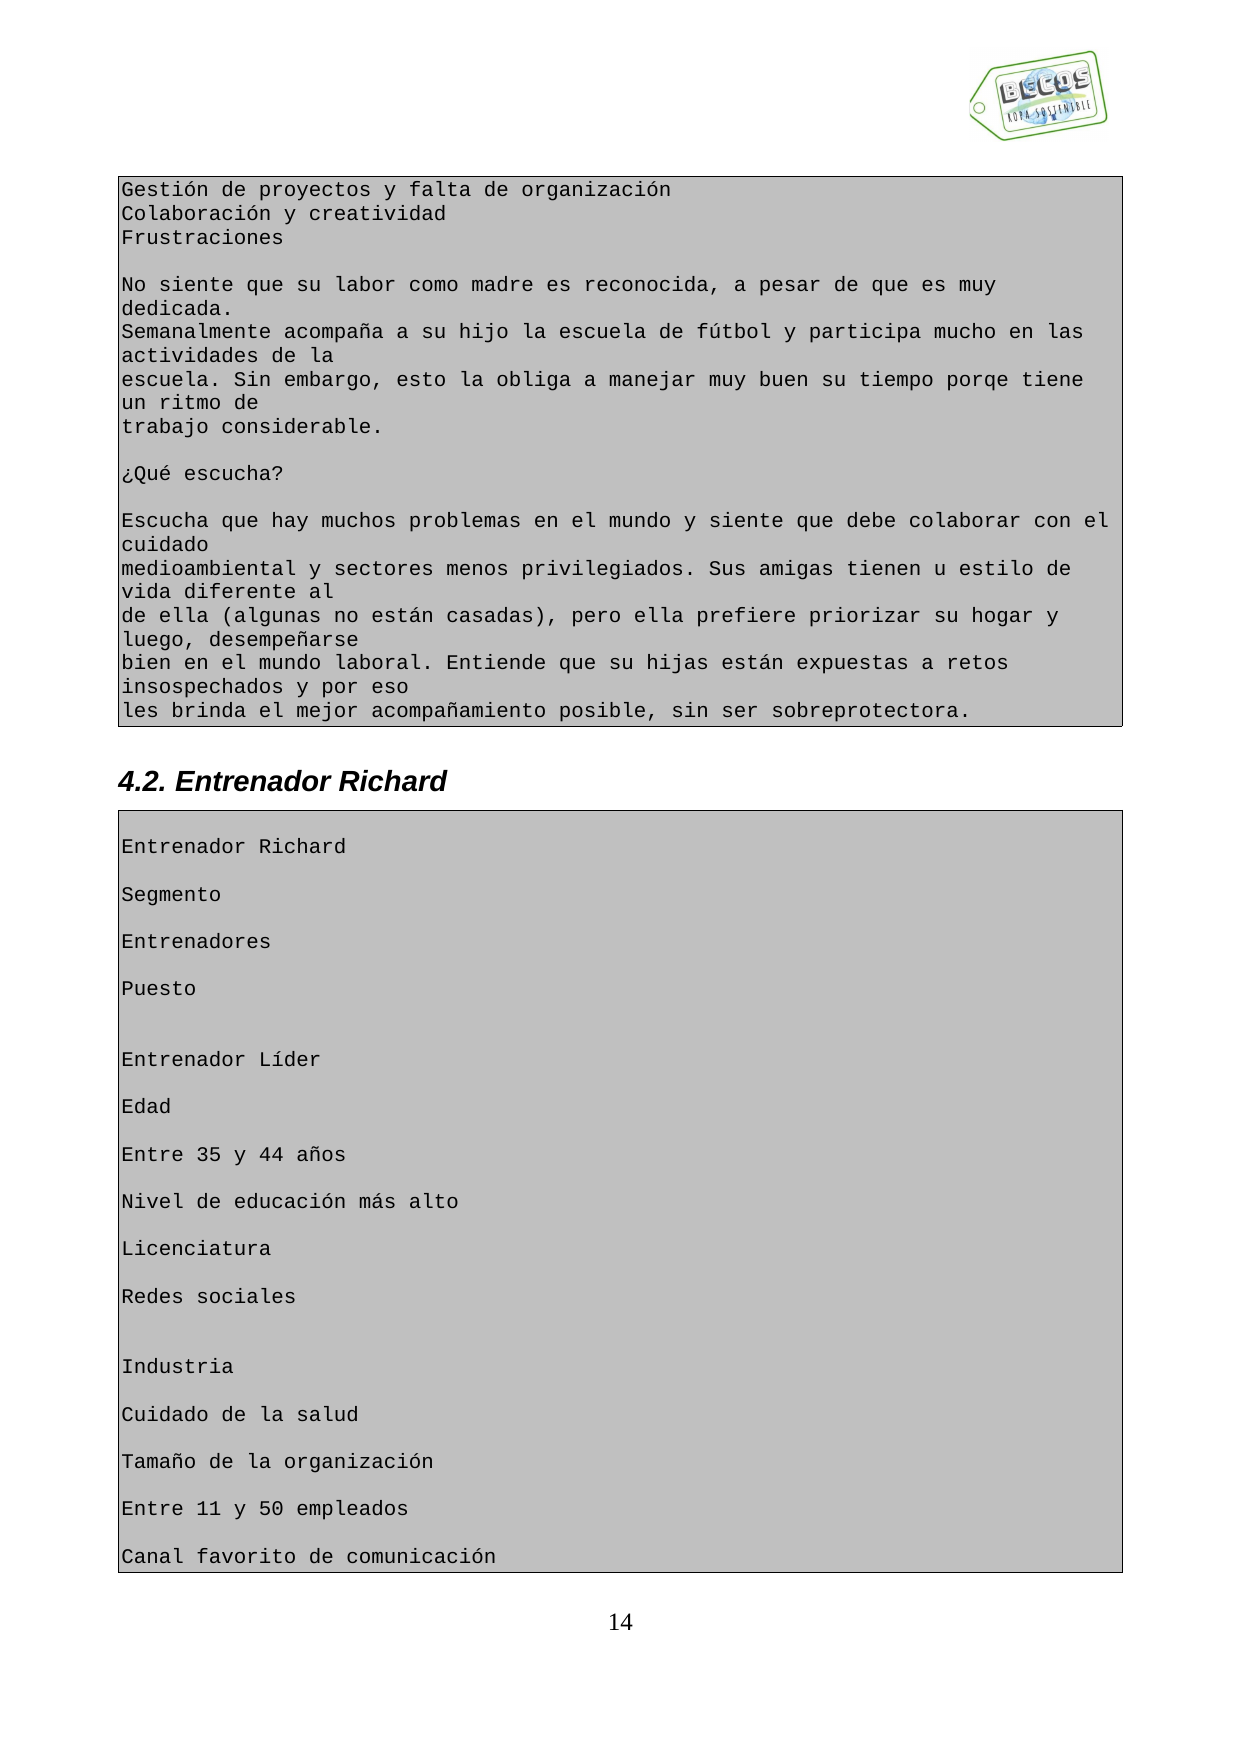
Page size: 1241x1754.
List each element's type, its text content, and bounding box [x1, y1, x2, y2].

text Redes sociales [119, 1283, 1122, 1306]
text Segmento [119, 881, 1122, 904]
text Entre 11 y 50 empleados [119, 1495, 1122, 1519]
text Tamaño de la organización [119, 1448, 1122, 1472]
text escuela. Sin embargo, esto la obliga a manejar muy buen su tiempo porqe tiene un ritmo de [119, 366, 1122, 413]
text trabajo considerable. [119, 413, 1122, 436]
text Gestión de proyectos y falta de organización [119, 177, 1122, 200]
text Frustraciones [119, 224, 1122, 247]
text de ella (algunas no están casadas), pero ella prefiere priorizar su hogar y luego, desempeñarse [119, 602, 1122, 649]
text medioambiental y sectores menos privilegiados. Sus amigas tienen u estilo de vida diferente al [119, 555, 1122, 602]
text Entre 35 y 44 años [119, 1141, 1122, 1164]
text Puesto [119, 975, 1122, 999]
text Cuidado de la salud [119, 1401, 1122, 1424]
text Semanalmente acompaña a su hijo la escuela de fútbol y participa mucho en las actividades de la [119, 318, 1122, 366]
subtitle Entrenador Richard [118, 764, 1122, 797]
text bien en el mundo laboral. Entiende que su hijas están expuestas a retos insospechados y por eso [119, 649, 1122, 697]
text Licenciatura [119, 1235, 1122, 1259]
text Entrenadores [119, 928, 1122, 952]
text Entrenador Richard [119, 833, 1122, 857]
text Canal favorito de comunicación [119, 1543, 1122, 1572]
picture [968, 47, 1109, 142]
text Escucha que hay muchos problemas en el mundo y siente que debe colaborar con el cuidado [119, 507, 1122, 555]
text ¿Qué escucha? [119, 460, 1122, 484]
text les brinda el mejor acompañamiento posible, sin ser sobreprotectora. [119, 697, 1122, 726]
text Industria [119, 1353, 1122, 1377]
text Edad [119, 1093, 1122, 1117]
text No siente que su labor como madre es reconocida, a pesar de que es muy dedicada. [119, 271, 1122, 318]
text Colaboración y creatividad [119, 200, 1122, 224]
text Entrenador Líder [119, 1046, 1122, 1070]
text Nivel de educación más alto [119, 1188, 1122, 1212]
